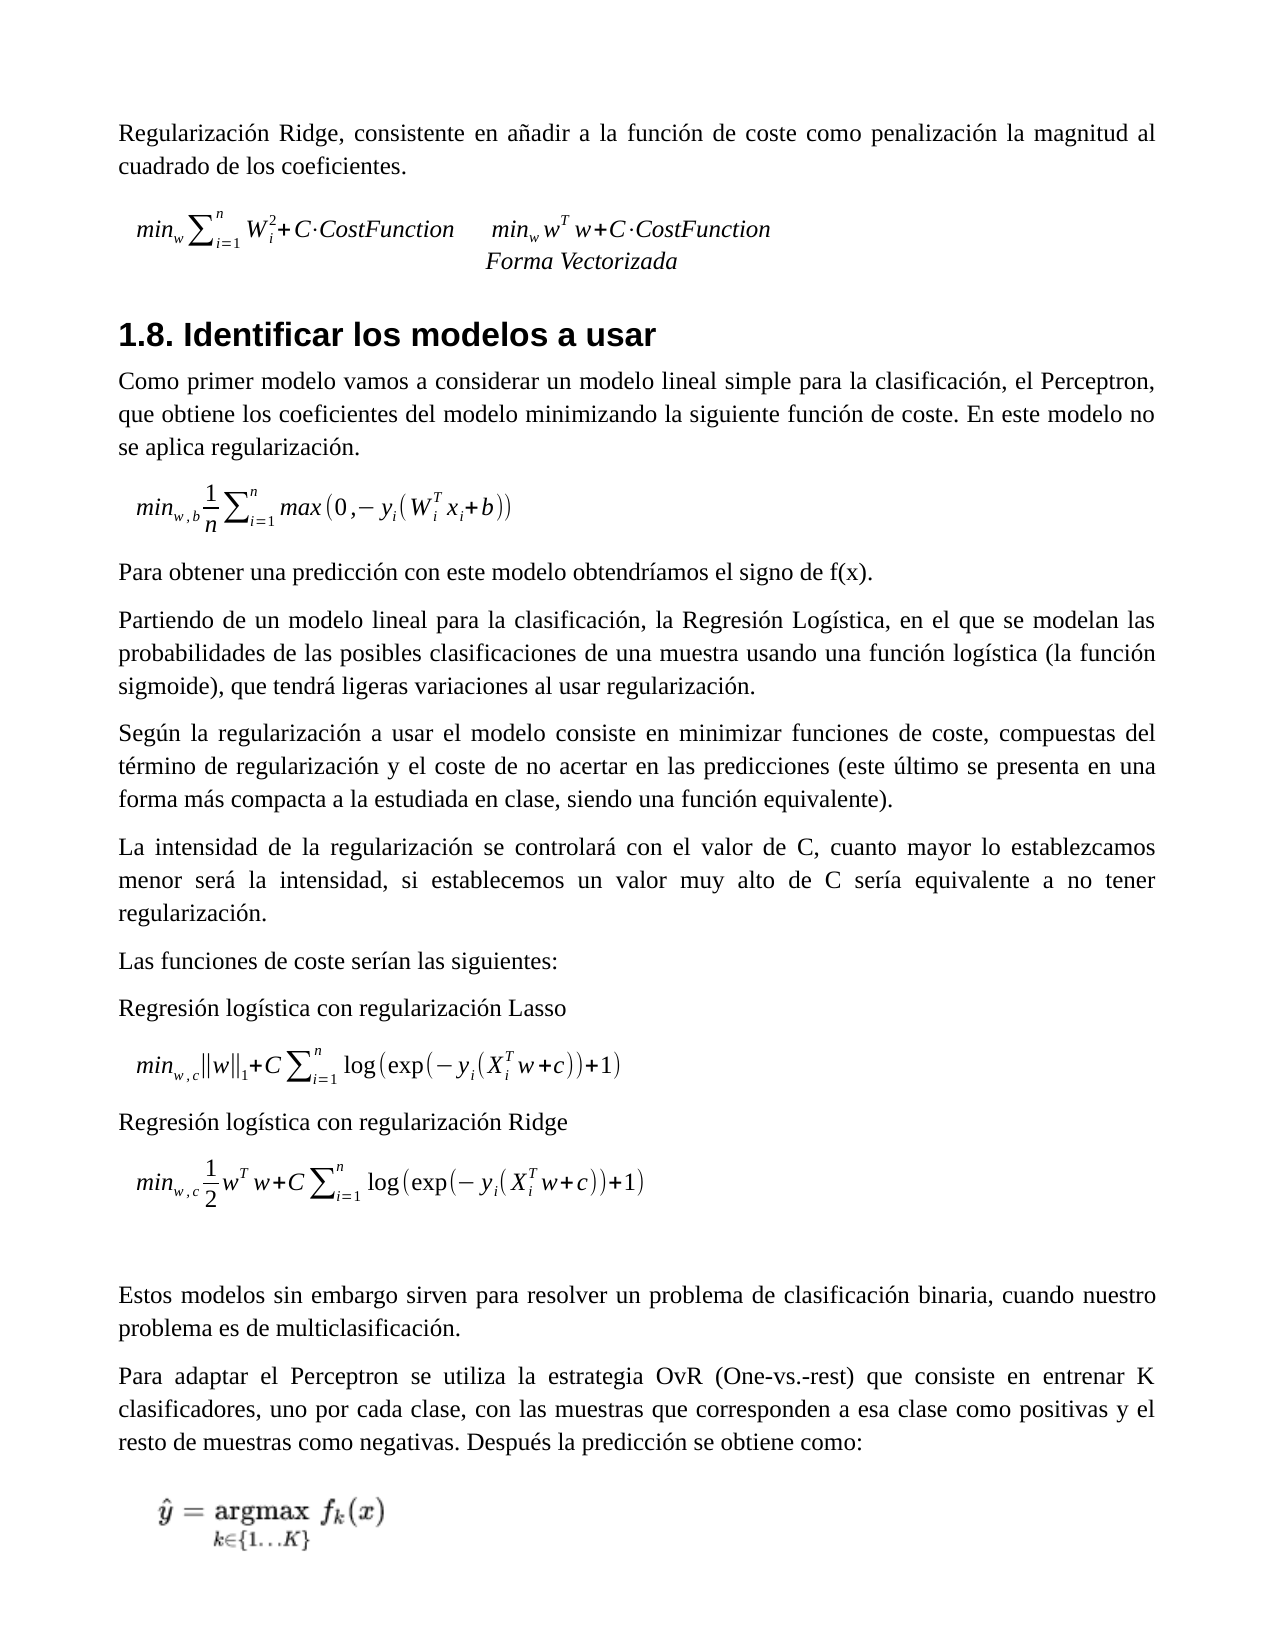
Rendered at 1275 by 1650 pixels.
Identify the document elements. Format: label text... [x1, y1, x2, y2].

text Para adaptar el Perceptron se utiliza la estrategia OvR (One-vs.-rest) que consiste en entrenar K clasificadores, uno por cada clase, con las muestras que corresponden a esa clase como positivas y el resto de muestras como negativas. Después la predicción se obtiene como: [118, 1361, 1157, 1456]
text Regresión logística con regularización Ridge [118, 1107, 1157, 1136]
subtitle 1.8. Identificar los modelos a usar [118, 314, 1157, 353]
text Como primer modelo vamos a considerar un modelo lineal simple para la clasificación, el Perceptron, que obtiene los coeficientes del modelo minimizando la siguiente función de coste. En este modelo no se aplica regularización. [118, 366, 1157, 461]
text Regresión logística con regularización Lasso [118, 993, 1157, 1022]
text Las funciones de coste serían las siguientes: [118, 946, 1157, 974]
picture [128, 1480, 409, 1570]
text Para obtener una predicción con este modelo obtendríamos el signo de f(x). [118, 557, 1157, 586]
text La intensidad de la regularización se controlará con el valor de C, cuanto mayor lo establezcamos menor será la intensidad, si establecemos un valor muy alto de C sería equivalente a no tener regularización. [118, 832, 1157, 927]
text Partiendo de un modelo lineal para la clasificación, la Regresión Logística, en el que se modelan las probabilidades de las posibles clasificaciones de una muestra usando una función logística (la función sigmoide), que tendrá ligeras variaciones al usar regularización. [118, 605, 1157, 699]
text Regularización Ridge, consistente en añadir a la función de coste como penalización la magnitud al cuadrado de los coeficientes. [118, 118, 1157, 180]
text Forma Vectorizada [485, 211, 774, 275]
text Según la regularización a usar el modelo consiste en minimizar funciones de coste, compuestas del término de regularización y el coste de no acertar en las predicciones (este último se presenta en una forma más compacta a la estudiada en clase, siendo una función equivalente). [118, 718, 1157, 813]
text Estos modelos sin embargo sirven para resolver un problema de clasificación binaria, cuando nuestro problema es de multiclasificación. [118, 1280, 1157, 1342]
